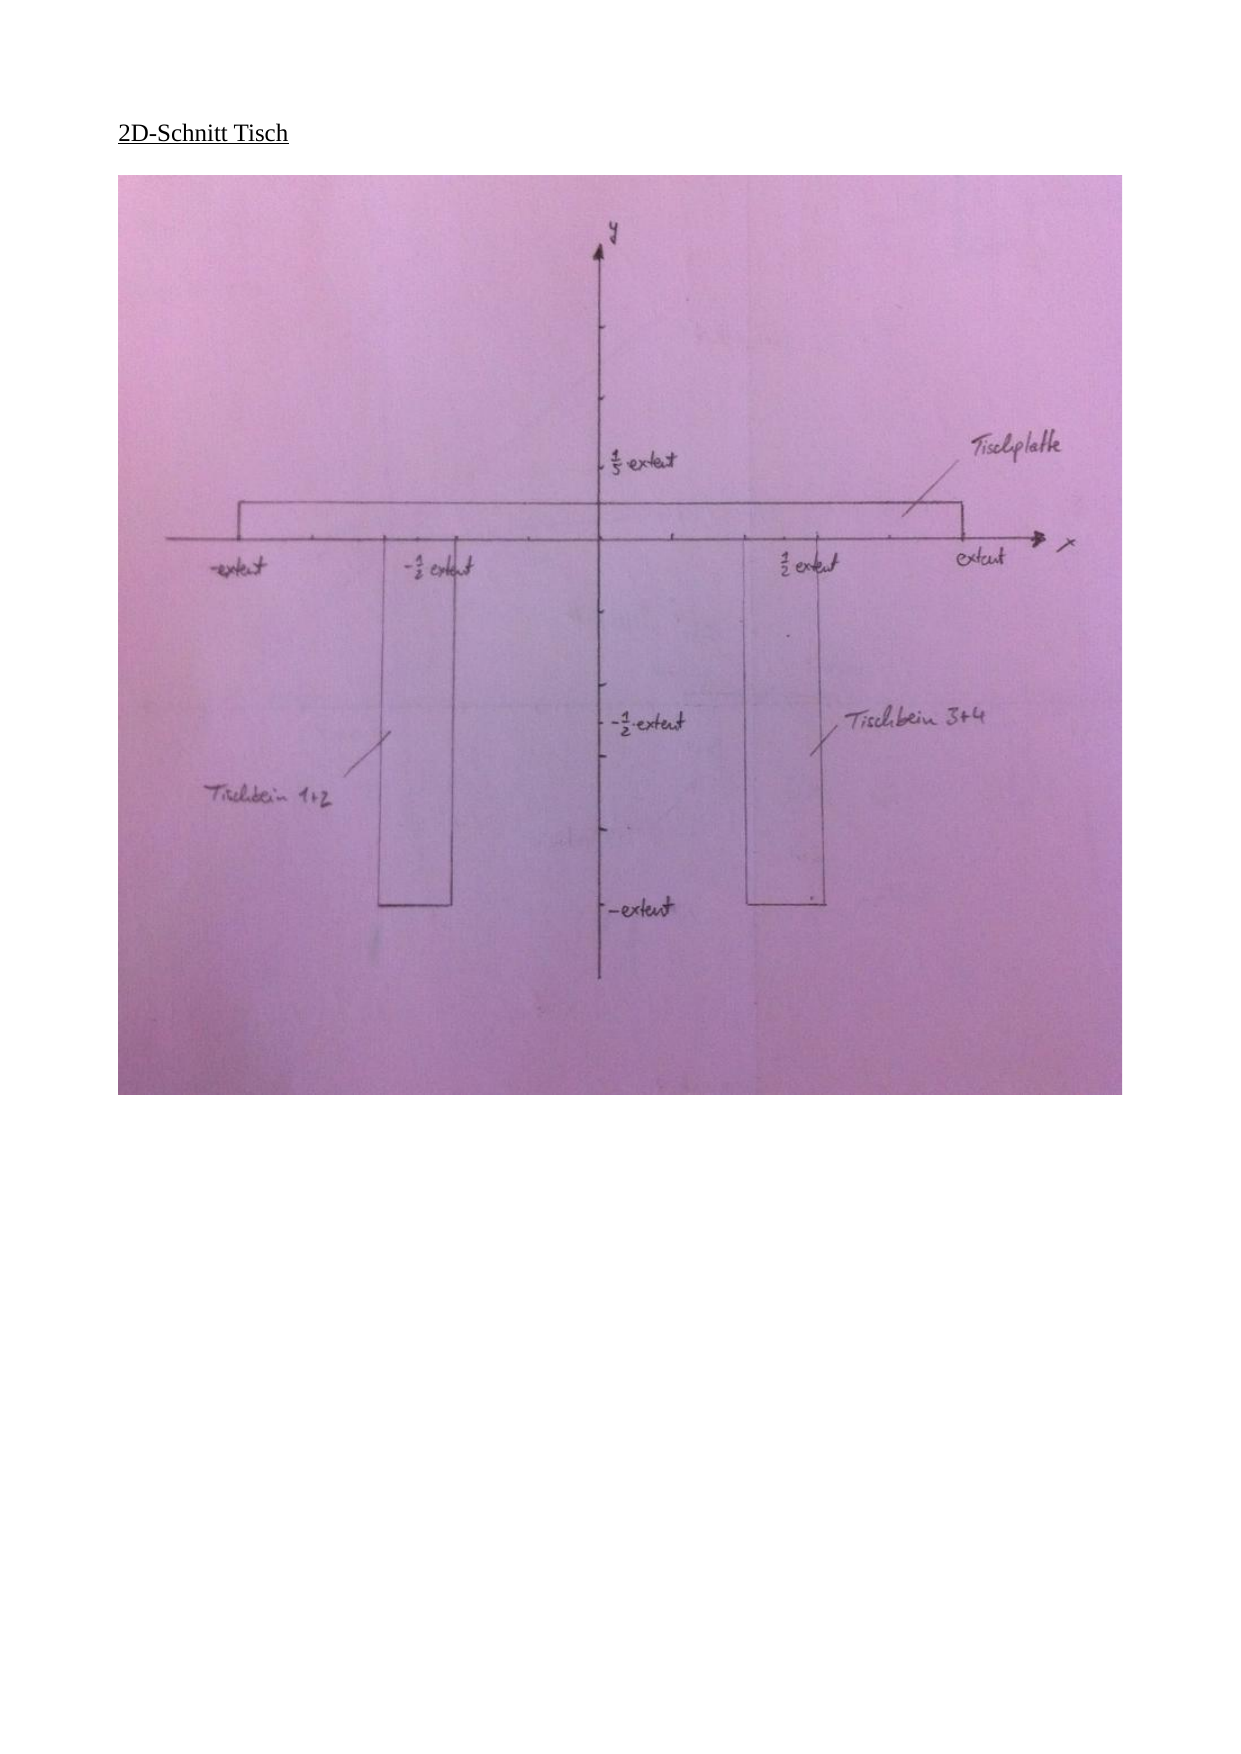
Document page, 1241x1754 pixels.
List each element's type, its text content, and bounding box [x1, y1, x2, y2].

picture [118, 175, 1123, 1095]
text 2D-Schnitt Tisch [118, 118, 1122, 147]
